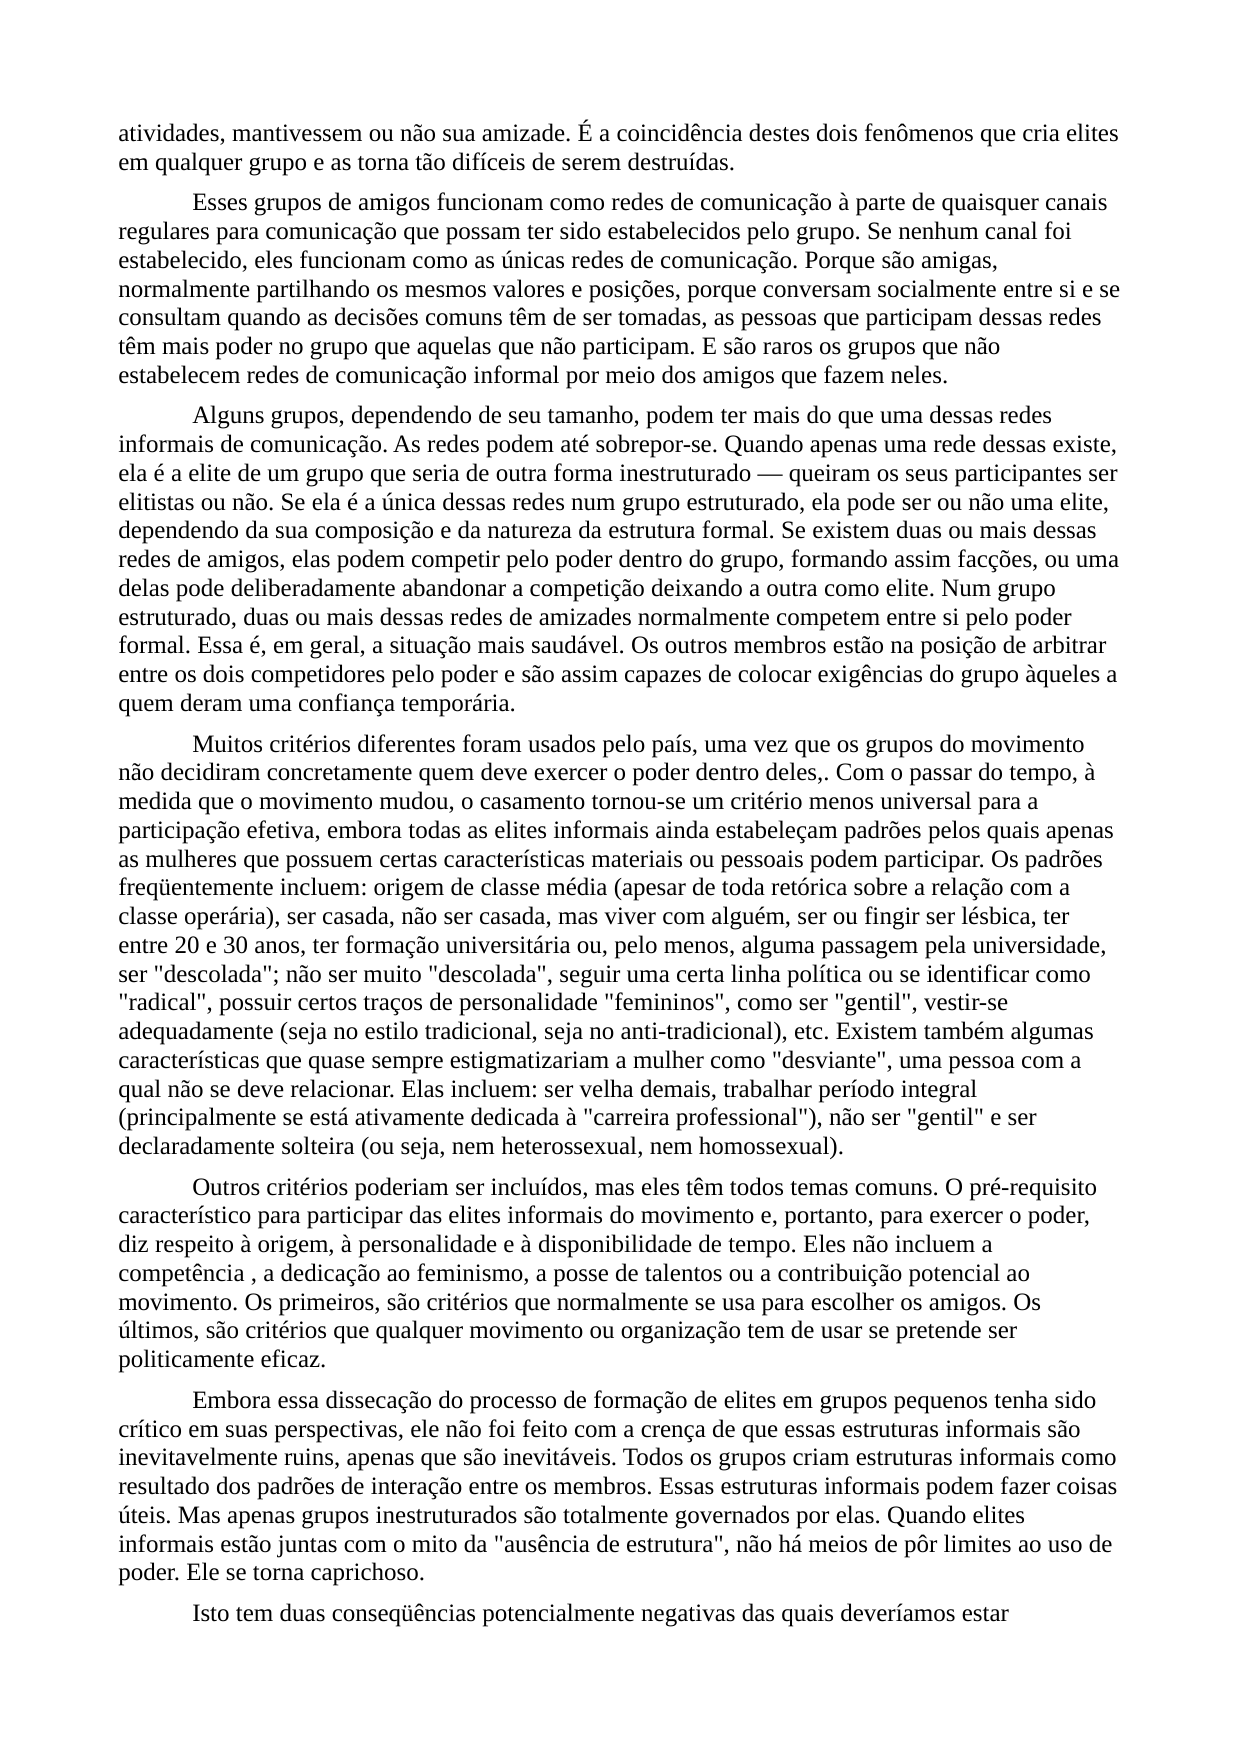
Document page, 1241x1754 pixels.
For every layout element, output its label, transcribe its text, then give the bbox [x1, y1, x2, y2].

text Muitos critérios diferentes foram usados pelo país, uma vez que os grupos do movimento não decidiram concretamente quem deve exercer o poder dentro deles,. Com o passar do tempo, à medida que o movimento mudou, o casamento tornou-se um critério menos universal para a participação efetiva, embora todas as elites informais ainda estabeleçam padrões pelos quais apenas as mulheres que possuem certas características materiais ou pessoais podem participar. Os padrões freqüentemente incluem: origem de classe média (apesar de toda retórica sobre a relação com a classe operária), ser casada, não ser casada, mas viver com alguém, ser ou fingir ser lésbica, ter entre 20 e 30 anos, ter formação universitária ou, pelo menos, alguma passagem pela universidade, ser "descolada"; não ser muito "descolada", seguir uma certa linha política ou se identificar como "radical", possuir certos traços de personalidade "femininos", como ser "gentil", vestir-se adequadamente (seja no estilo tradicional, seja no anti-tradicional), etc. Existem também algumas características que quase sempre estigmatizariam a mulher como "desviante", uma pessoa com a qual não se deve relacionar. Elas incluem: ser velha demais, trabalhar período integral (principalmente se está ativamente dedicada à "carreira professional"), não ser "gentil" e ser declaradamente solteira (ou seja, nem heterossexual, nem homossexual). [118, 729, 1122, 1160]
text Alguns grupos, dependendo de seu tamanho, podem ter mais do que uma dessas redes informais de comunicação. As redes podem até sobrepor-se. Quando apenas uma rede dessas existe, ela é a elite de um grupo que seria de outra forma inestruturado — queiram os seus participantes ser elitistas ou não. Se ela é a única dessas redes num grupo estruturado, ela pode ser ou não uma elite, dependendo da sua composição e da natureza da estrutura formal. Se existem duas ou mais dessas redes de amigos, elas podem competir pelo poder dentro do grupo, formando assim facções, ou uma delas pode deliberadamente abandonar a competição deixando a outra como elite. Num grupo estruturado, duas ou mais dessas redes de amizades normalmente competem entre si pelo poder formal. Essa é, em geral, a situação mais saudável. Os outros membros estão na posição de arbitrar entre os dois competidores pelo poder e são assim capazes de colocar exigências do grupo àqueles a quem deram uma confiança temporária. [118, 401, 1122, 717]
text Esses grupos de amigos funcionam como redes de comunicação à parte de quaisquer canais regulares para comunicação que possam ter sido estabelecidos pelo grupo. Se nenhum canal foi estabelecido, eles funcionam como as únicas redes de comunicação. Porque são amigas, normalmente partilhando os mesmos valores e posições, porque conversam socialmente entre si e se consultam quando as decisões comuns têm de ser tomadas, as pessoas que participam dessas redes têm mais poder no grupo que aquelas que não participam. E são raros os grupos que não estabelecem redes de comunicação informal por meio dos amigos que fazem neles. [118, 187, 1122, 389]
text Embora essa dissecação do processo de formação de elites em grupos pequenos tenha sido crítico em suas perspectivas, ele não foi feito com a crença de que essas estruturas informais são inevitavelmente ruins, apenas que são inevitáveis. Todos os grupos criam estruturas informais como resultado dos padrões de interação entre os membros. Essas estruturas informais podem fazer coisas úteis. Mas apenas grupos inestruturados são totalmente governados por elas. Quando elites informais estão juntas com o mito da "ausência de estrutura", não há meios de pôr limites ao uso de poder. Ele se torna caprichoso. [118, 1385, 1122, 1586]
text atividades, mantivessem ou não sua amizade. É a coincidência destes dois fenômenos que cria elites em qualquer grupo e as torna tão difíceis de serem destruídas. [118, 118, 1122, 176]
text Isto tem duas conseqüências potencialmente negativas das quais deveríamos estar [118, 1598, 1122, 1627]
text Outros critérios poderiam ser incluídos, mas eles têm todos temas comuns. O pré-requisito característico para participar das elites informais do movimento e, portanto, para exercer o poder, diz respeito à origem, à personalidade e à disponibilidade de tempo. Eles não incluem a competência , a dedicação ao feminismo, a posse de talentos ou a contribuição potencial ao movimento. Os primeiros, são critérios que normalmente se usa para escolher os amigos. Os últimos, são critérios que qualquer movimento ou organização tem de usar se pretende ser politicamente eficaz. [118, 1172, 1122, 1373]
